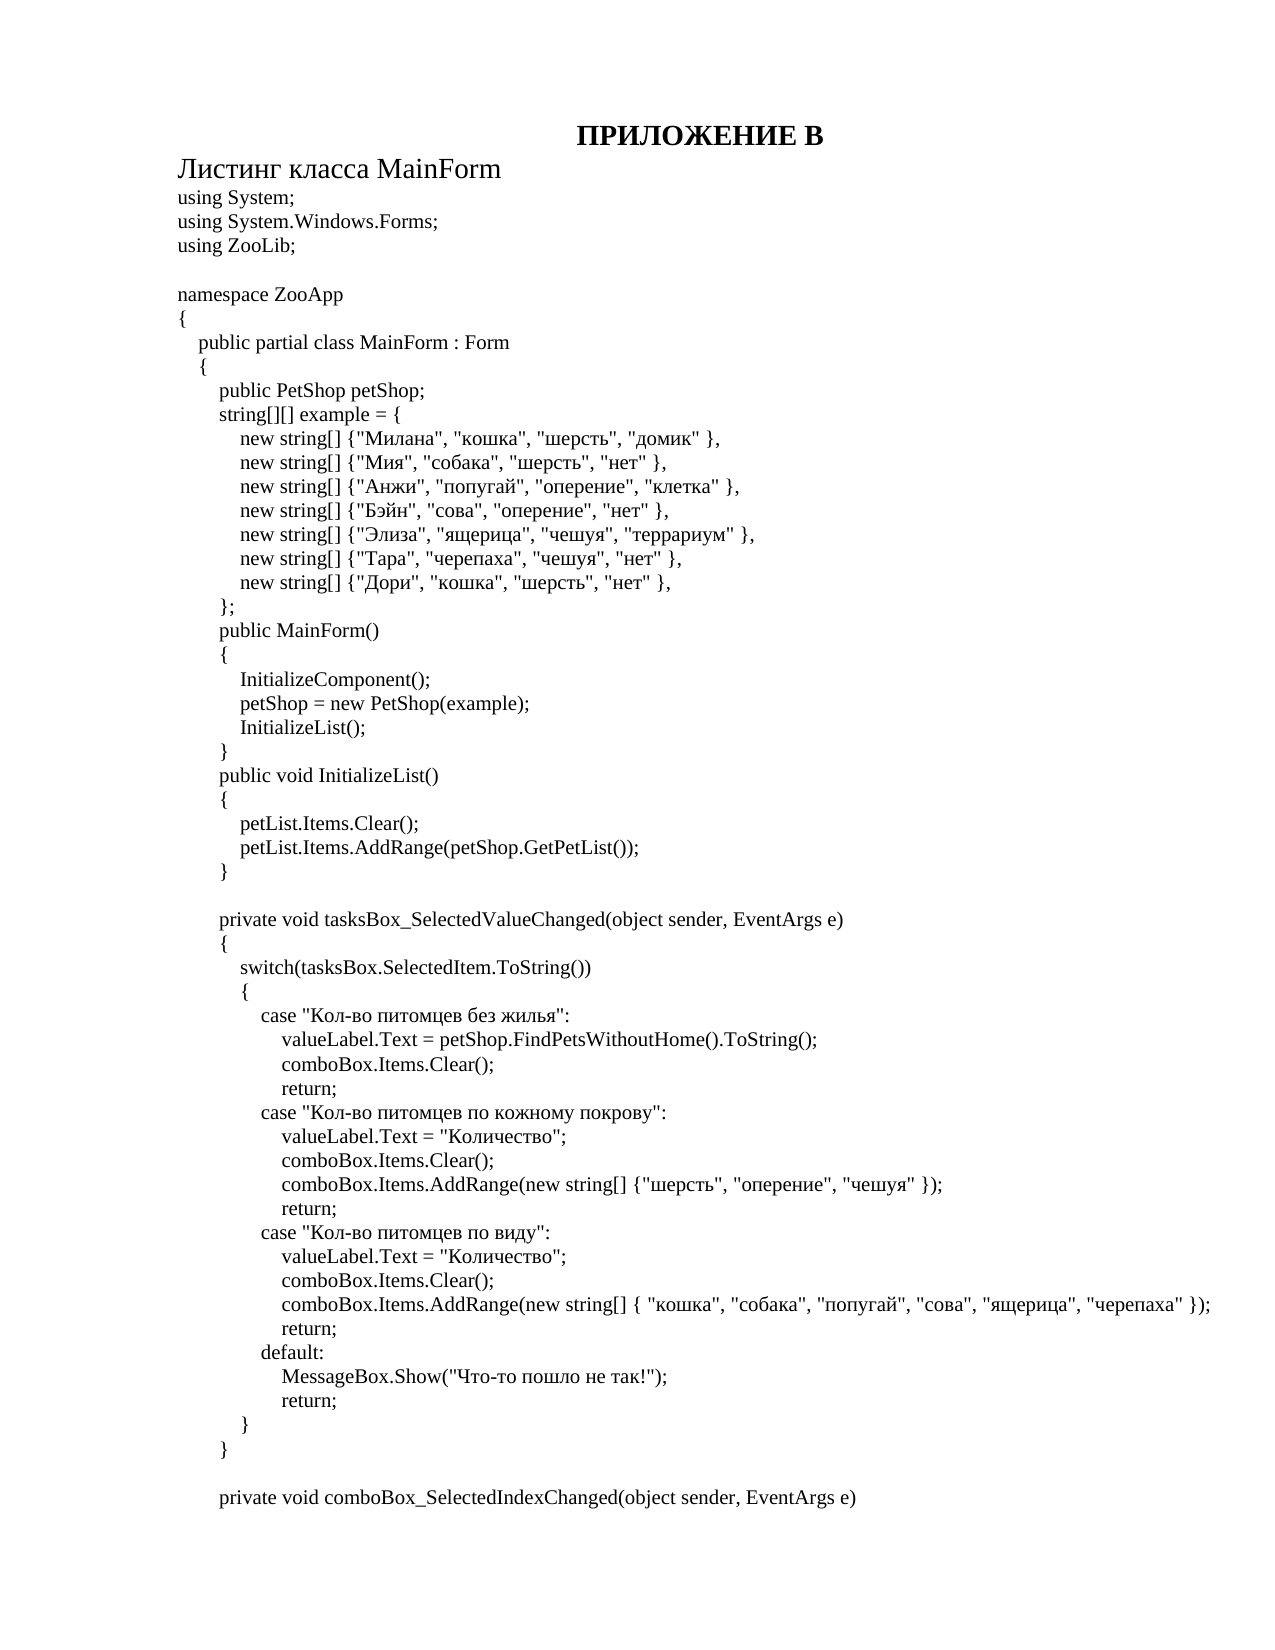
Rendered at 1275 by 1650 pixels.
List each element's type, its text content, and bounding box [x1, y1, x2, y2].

text new string[] {"Анжи", "попугай", "оперение", "клетка" }, [177, 474, 1216, 498]
text case "Кол-во питомцев по кожному покрову": [177, 1099, 1216, 1124]
text { [177, 354, 1216, 378]
text { [177, 979, 1216, 1003]
text new string[] {"Тара", "черепаха", "чешуя", "нет" }, [177, 546, 1216, 570]
text } [177, 1436, 1216, 1461]
text using System.Windows.Forms; [177, 209, 1216, 233]
text MessageBox.Show("Что-то пошло не так!"); [177, 1364, 1216, 1388]
text default: [177, 1340, 1216, 1364]
text private void tasksBox_SelectedValueChanged(object sender, EventArgs e) [177, 907, 1216, 931]
text { [177, 306, 1216, 329]
text new string[] {"Элиза", "ящерица", "чешуя", "террариум" }, [177, 522, 1216, 546]
text private void comboBox_SelectedIndexChanged(object sender, EventArgs e) [177, 1484, 1216, 1509]
text petShop = new PetShop(example); [177, 691, 1216, 714]
text return; [177, 1196, 1216, 1220]
text petList.Items.AddRange(petShop.GetPetList()); [177, 835, 1216, 859]
text return; [177, 1076, 1216, 1099]
text new string[] {"Бэйн", "сова", "оперение", "нет" }, [177, 498, 1216, 522]
text } [177, 1412, 1216, 1436]
text valueLabel.Text = "Количество"; [177, 1244, 1216, 1268]
text comboBox.Items.Clear(); [177, 1051, 1216, 1076]
text return; [177, 1388, 1216, 1412]
text { [177, 931, 1216, 955]
text { [177, 787, 1216, 811]
text comboBox.Items.AddRange(new string[] { "кошка", "собака", "попугай", "сова", "ящерица", "черепаха" }); [177, 1292, 1216, 1316]
text new string[] {"Дори", "кошка", "шерсть", "нет" }, [177, 570, 1216, 594]
text public void InitializeList() [177, 763, 1216, 787]
text case "Кол-во питомцев по виду": [177, 1220, 1216, 1244]
text public MainForm() [177, 618, 1216, 642]
text case "Кол-во питомцев без жилья": [177, 1003, 1216, 1027]
text Листинг класса MainForm [177, 152, 1216, 185]
text comboBox.Items.Clear(); [177, 1268, 1216, 1292]
text using ZooLib; [177, 233, 1216, 257]
text new string[] {"Милана", "кошка", "шерсть", "домик" }, [177, 426, 1216, 450]
text }; [177, 594, 1216, 618]
text valueLabel.Text = "Количество"; [177, 1124, 1216, 1148]
text { [177, 642, 1216, 666]
text valueLabel.Text = petShop.FindPetsWithoutHome().ToString(); [177, 1027, 1216, 1051]
text public partial class MainForm : Form [177, 329, 1216, 354]
text } [177, 859, 1216, 883]
text string[][] example = { [177, 402, 1216, 426]
text petList.Items.Clear(); [177, 811, 1216, 835]
text ПРИЛОЖЕНИЕ B [177, 118, 1216, 152]
text InitializeList(); [177, 714, 1216, 739]
text comboBox.Items.AddRange(new string[] {"шерсть", "оперение", "чешуя" }); [177, 1172, 1216, 1196]
text } [177, 739, 1216, 763]
text new string[] {"Мия", "собака", "шерсть", "нет" }, [177, 450, 1216, 474]
text using System; [177, 185, 1216, 209]
text return; [177, 1316, 1216, 1340]
text comboBox.Items.Clear(); [177, 1148, 1216, 1172]
text public PetShop petShop; [177, 378, 1216, 402]
text namespace ZooApp [177, 281, 1216, 306]
text InitializeComponent(); [177, 666, 1216, 691]
text switch(tasksBox.SelectedItem.ToString()) [177, 955, 1216, 979]
